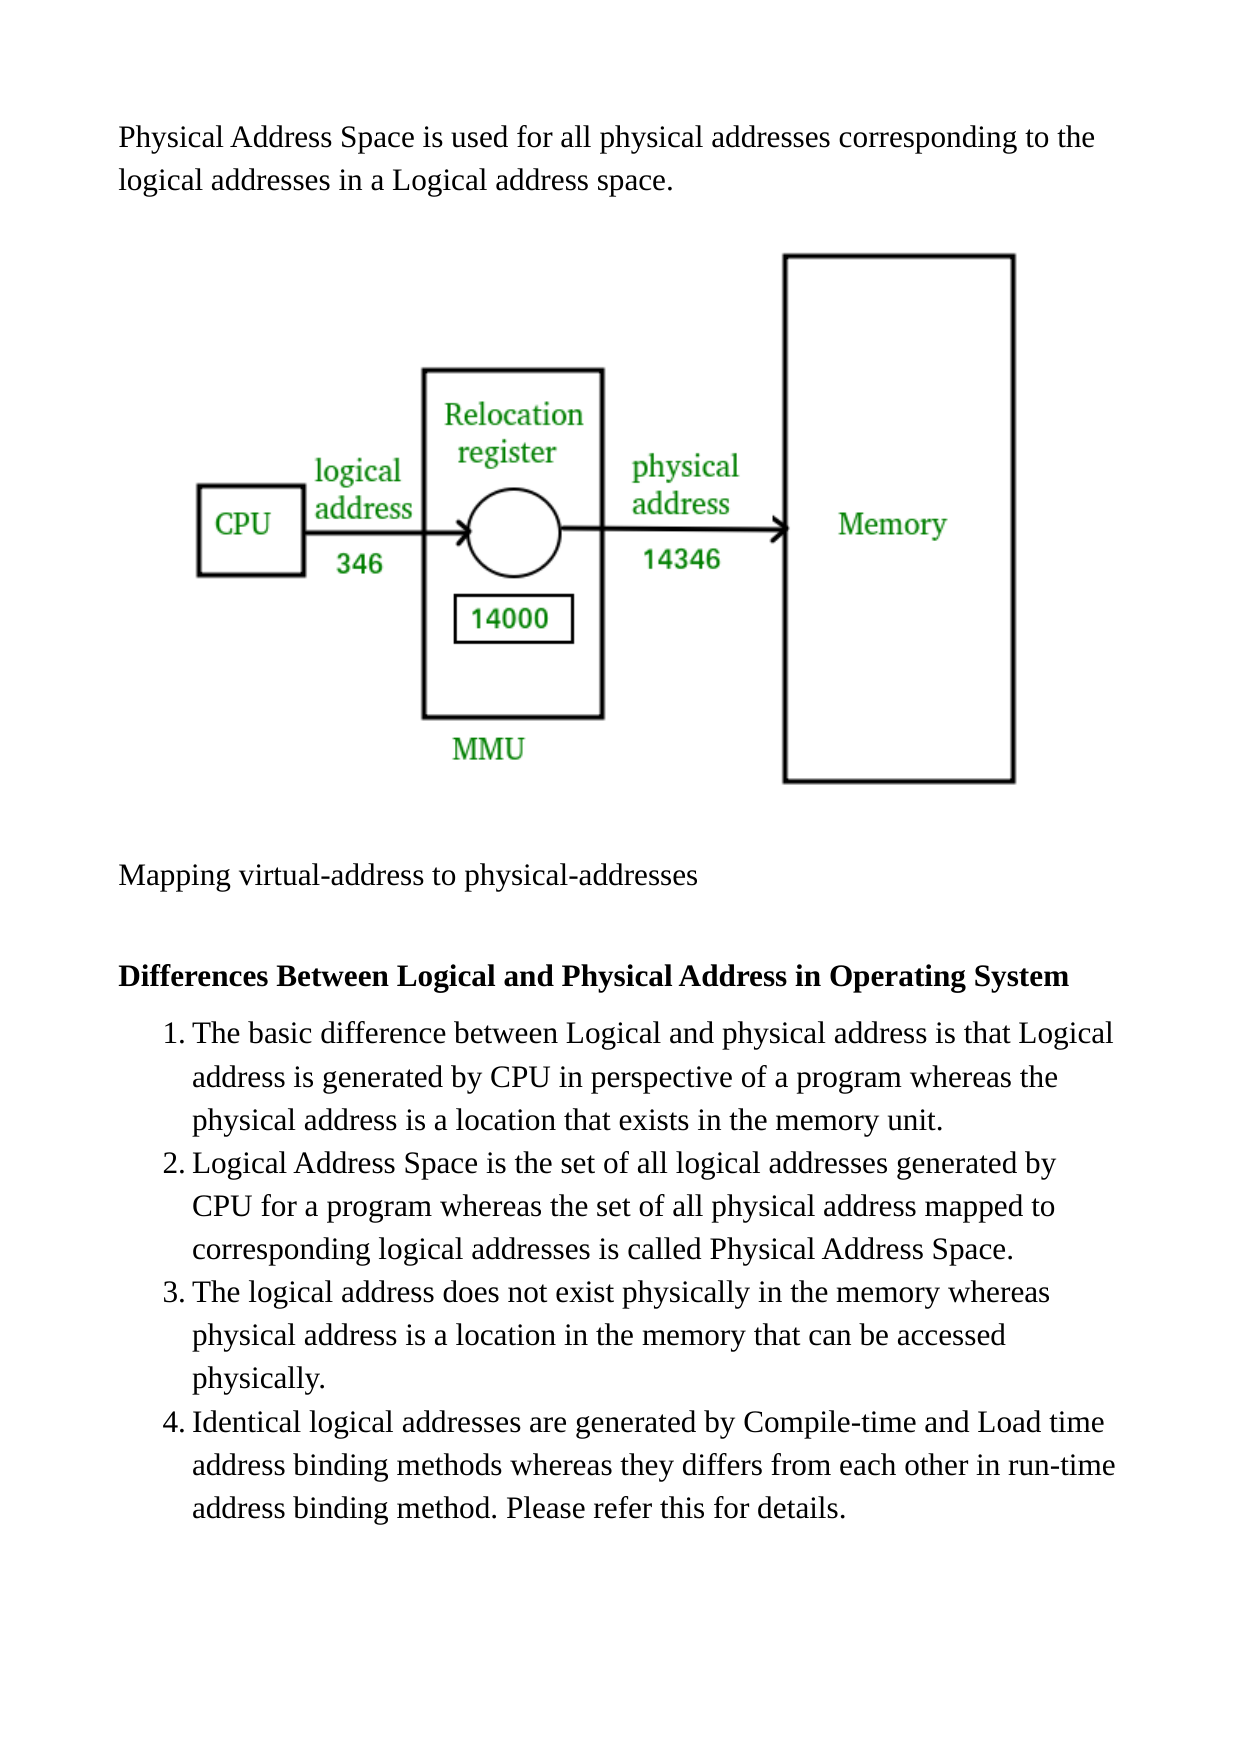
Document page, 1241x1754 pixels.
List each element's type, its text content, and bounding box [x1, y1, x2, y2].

text Physical Address Space is used for all physical addresses corresponding to the logical addresses in a Logical address space. Mapping virtual-address to physical-addresses [118, 118, 1122, 892]
picture [118, 247, 1112, 849]
list Logical Address Space is the set of all logical addresses generated by CPU for a program whereas the set of all physical address mapped to corresponding logical addresses is called Physical Address Space. [162, 1144, 1122, 1266]
list The basic difference between Logical and physical address is that Logical address is generated by CPU in perspective of a program whereas the physical address is a location that exists in the memory unit. [162, 1015, 1122, 1137]
text Differences Between Logical and Physical Address in Operating System [118, 914, 1122, 993]
list Identical logical addresses are generated by Compile-time and Load time address binding methods whereas they differs from each other in run-time address binding method. Please refer this for details. [162, 1403, 1122, 1525]
list The logical address does not exist physically in the memory whereas physical address is a location in the memory that can be accessed physically. [162, 1273, 1122, 1396]
